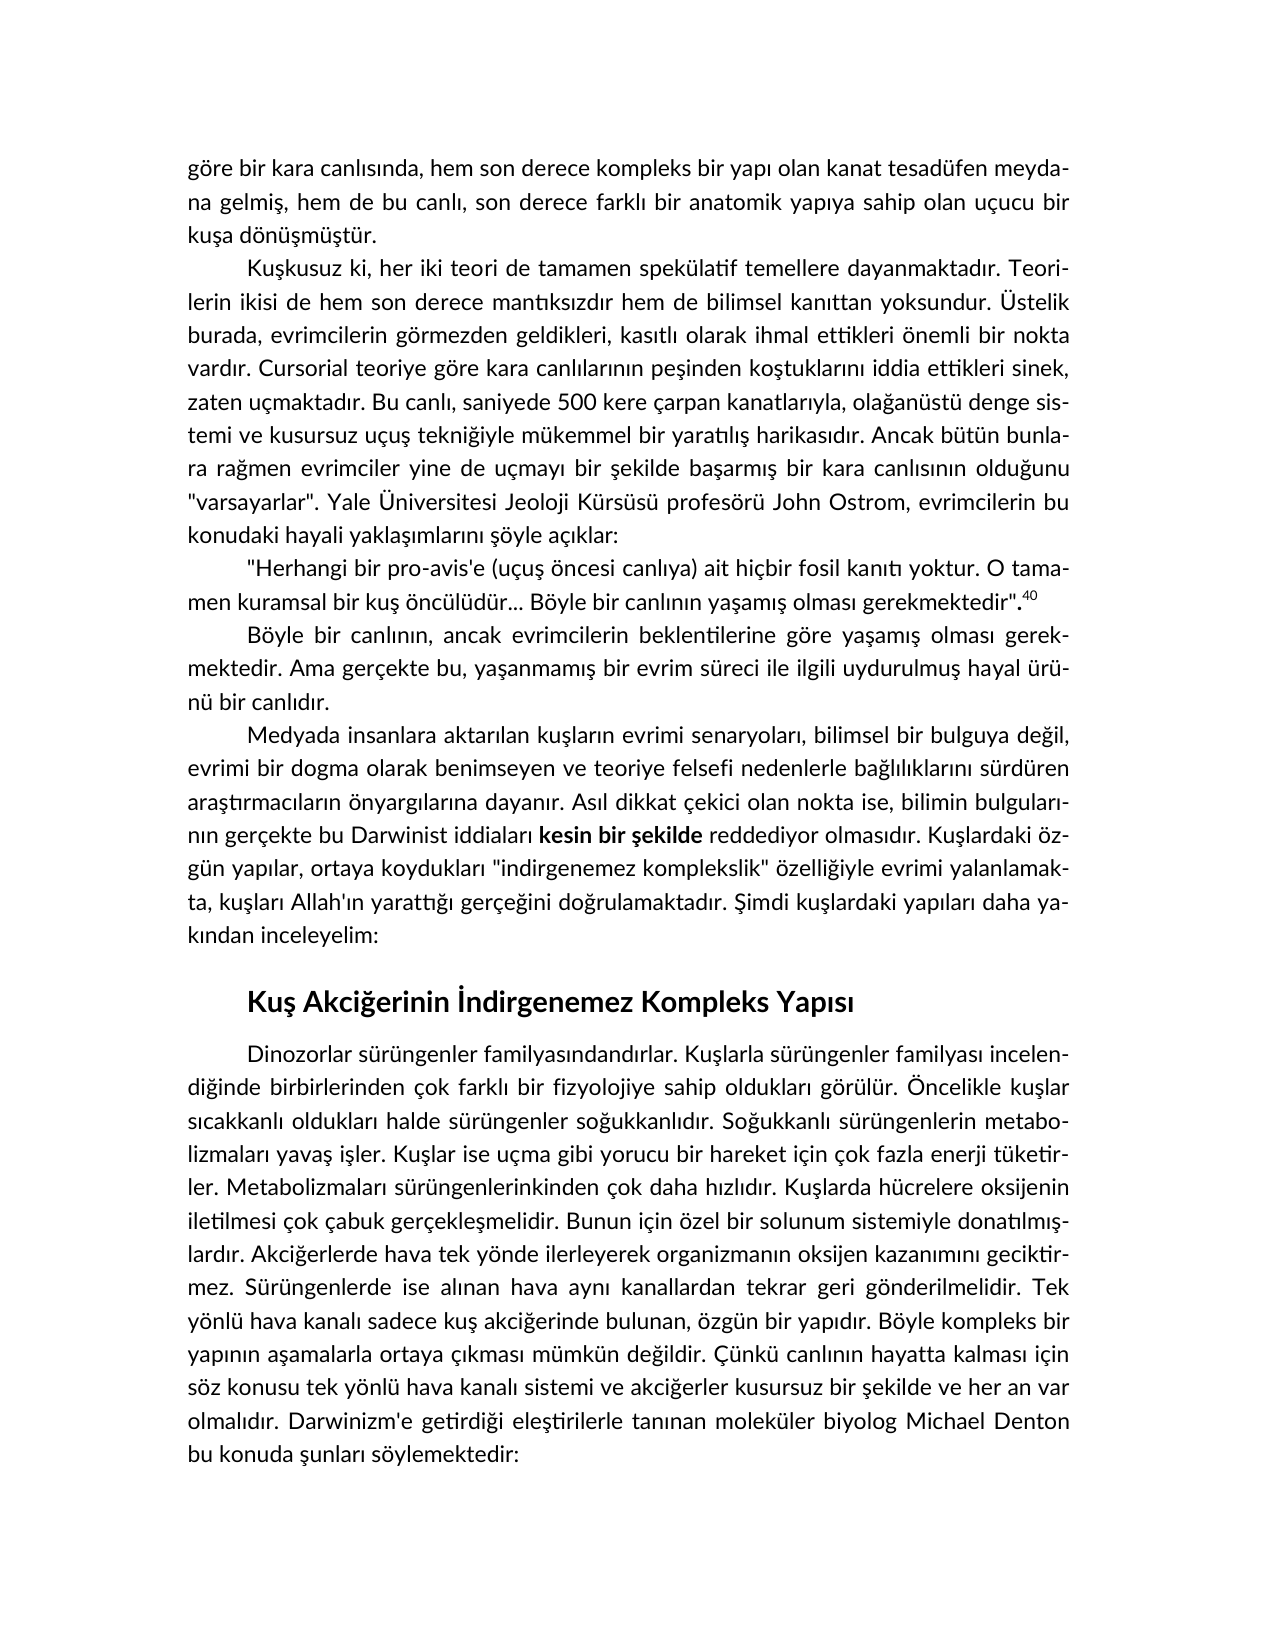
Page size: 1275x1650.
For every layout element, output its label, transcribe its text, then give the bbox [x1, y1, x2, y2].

text Di­no­zor­lar sü­rün­gen­ler fa­mil­ya­sın­dan­dır­lar. Kuş­lar­la sü­rün­gen­ler fa­mil­ya­sı in­ce­len­di­ğin­de bir­bir­le­rin­den çok fark­lı bir fiz­yo­lo­ji­ye sa­hip ol­duk­la­rı gö­rü­lür. Ön­ce­lik­le kuş­lar sı­cak­kan­lı ol­duk­la­rı hal­de sü­rün­gen­ler so­ğuk­kan­lı­dır. So­ğuk­kan­lı sü­rün­gen­le­rin me­ta­bo­liz­ma­la­rı ya­vaş iş­ler. Kuş­lar ise uç­ma gi­bi yo­ru­cu bir ha­re­ket için çok faz­la ener­ji tü­ke­tir­ler. Me­ta­bo­liz­ma­la­rı sü­rün­gen­le­rin­kin­den çok da­ha hız­lı­dır. Kuş­lar­da hüc­re­le­re ok­si­je­nin ile­til­me­si çok ça­buk ger­çek­leş­me­li­dir. Bu­nun için özel bir so­lu­num sis­te­miy­le do­na­tıl­mış­lar­dır. Ak­ci­ğer­ler­de ha­va tek yön­de iler­le­ye­rek or­ga­niz­ma­nın ok­si­jen ka­za­nı­mı­nı ge­cik­tir­mez. Sü­rün­gen­ler­de ise alı­nan ha­va ay­nı ka­nal­lar­dan tek­rar ge­ri gön­de­ril­me­li­dir. Tek yön­lü ha­va ka­na­lı sa­de­ce kuş ak­ci­ğe­rin­de bu­lu­nan, öz­gün bir ya­pı­dır. Böy­le komp­leks bir ya­pı­nın aşa­ma­lar­la or­ta­ya çık­ma­sı müm­kün de­ğil­dir. Çün­kü can­lı­nın ha­yat­ta kal­ma­sı için söz ko­nu­su tek yön­lü ha­va ka­na­lı sis­te­mi ve ak­ci­ğer­ler ku­sur­suz bir şe­kil­de ve her an var ol­ma­lı­dır. Dar­wi­nizm'e ge­tir­di­ği eleş­ti­ri­ler­le ta­nı­nan mo­le­kü­ler bi­yo­log Mic­ha­el Den­ton bu ko­nu­da şun­la­rı söy­le­mek­te­dir: [187, 1036, 1070, 1469]
text Kuş­ku­suz ki, her iki teo­ri de ta­ma­men spe­kü­la­tif te­mel­le­re da­yan­mak­ta­dır. Te­ori­le­rin iki­si de hem son de­re­ce man­tık­sız­dır hem de bi­lim­sel ka­nıt­tan yok­sun­dur. Üs­te­lik bu­ra­da, ev­rim­ci­le­rin gör­mez­den gel­dik­le­ri, ka­sıt­lı ola­rak ih­mal et­tik­le­ri önem­li bir nok­ta var­dır. Cur­so­ri­al te­ori­ye gö­re ka­ra can­lı­la­rı­nın pe­şin­den koş­tuk­la­rı­nı id­di­a et­tik­le­ri si­nek, za­ten uç­mak­ta­dır. Bu can­lı, sa­ni­ye­de 500 ke­re çar­pan ka­nat­la­rıy­la, ola­ğa­nüs­tü den­ge sis­te­mi ve ku­sur­suz uçuş tek­ni­ğiy­le mü­kem­mel bir ya­ra­tı­lış ha­ri­ka­sı­dır. An­cak bü­tün bun­la­ra rağ­men ev­rim­ci­ler yi­ne de uç­ma­yı bir şe­kil­de ba­şar­mış bir ka­ra can­lı­sı­nın ol­du­ğu­nu "var­sa­yar­lar". Ya­le Üni­ver­si­te­si Je­olo­ji Kür­sü­sü pro­fe­sö­rü John Os­trom, ev­rim­ci­le­rin bu ko­nu­da­ki ha­ya­li yak­la­şım­la­rı­nı şöy­le açık­lar: [187, 250, 1070, 550]
text Böy­le bir can­lı­nın, an­cak ev­rim­ci­le­rin bek­len­ti­le­ri­ne gö­re ya­şa­mış ol­ma­sı ge­rek­mek­te­dir. Ama ger­çek­te bu, ya­şan­ma­mış bir ev­rim sü­re­ci ile ilgili uydurulmuş ha­yal ürü­nü bir can­lı­dır. [187, 617, 1070, 717]
text Med­ya­da in­san­la­ra ak­ta­rı­lan kuş­la­rın ev­ri­mi se­nar­yo­la­rı, bi­lim­sel bir bul­gu­ya de­ğil, ev­ri­mi bir dog­ma ola­rak be­nim­se­yen ve te­ori­ye fel­se­fi ne­den­ler­le bağ­lı­lık­la­rı­nı sür­dü­ren araş­tır­ma­cı­la­rın ön­yar­gı­la­rı­na da­ya­nır. Asıl dik­kat çe­ki­ci olan nok­ta ise, bi­li­min bul­gu­la­rı­nın ger­çek­te bu Dar­wi­nist id­di­ala­rı ke­sin bir şe­kil­de red­de­di­yor ol­ma­sı­dır. Kuş­lar­da­ki öz­gün ya­pı­lar, or­ta­ya koy­duk­la­rı "in­dir­ge­ne­mez komp­leks­lik" özel­li­ğiy­le ev­ri­mi ya­lan­la­mak­ta, kuş­la­rı Al­lah'ın ya­rat­tı­ğı ger­çe­ği­ni doğ­ru­la­mak­ta­dır. Şim­di kuş­lar­da­ki ya­pı­la­rı da­ha ya­kın­dan in­ce­le­ye­lim: [187, 717, 1070, 950]
text gö­re bir ka­ra can­lı­sın­da, hem son de­re­ce komp­leks bir ya­pı olan ka­nat te­sa­dü­fen mey­da­na gel­miş, hem de bu can­lı, son de­re­ce fark­lı bir ana­to­mik ya­pı­ya sa­hip olan uçu­cu bir ku­şa dö­nüş­müş­tür. [187, 150, 1070, 250]
text "Her­han­gi bir pro-avis'e (uçuş ön­ce­si can­lı­ya) ait hiç­bir fo­sil ka­nı­tı yok­tur. O ta­ma­men ku­ram­sal bir kuş ön­cü­lü­dür... Böy­le bir can­lı­nın ya­şa­mış ol­ma­sı ge­rek­mek­te­dir".40 [187, 550, 1070, 617]
subtitle Kuş Ak­ci­ğe­ri­nin İn­dir­ge­ne­mez Komp­leks Ya­pı­sı [187, 983, 1070, 1018]
